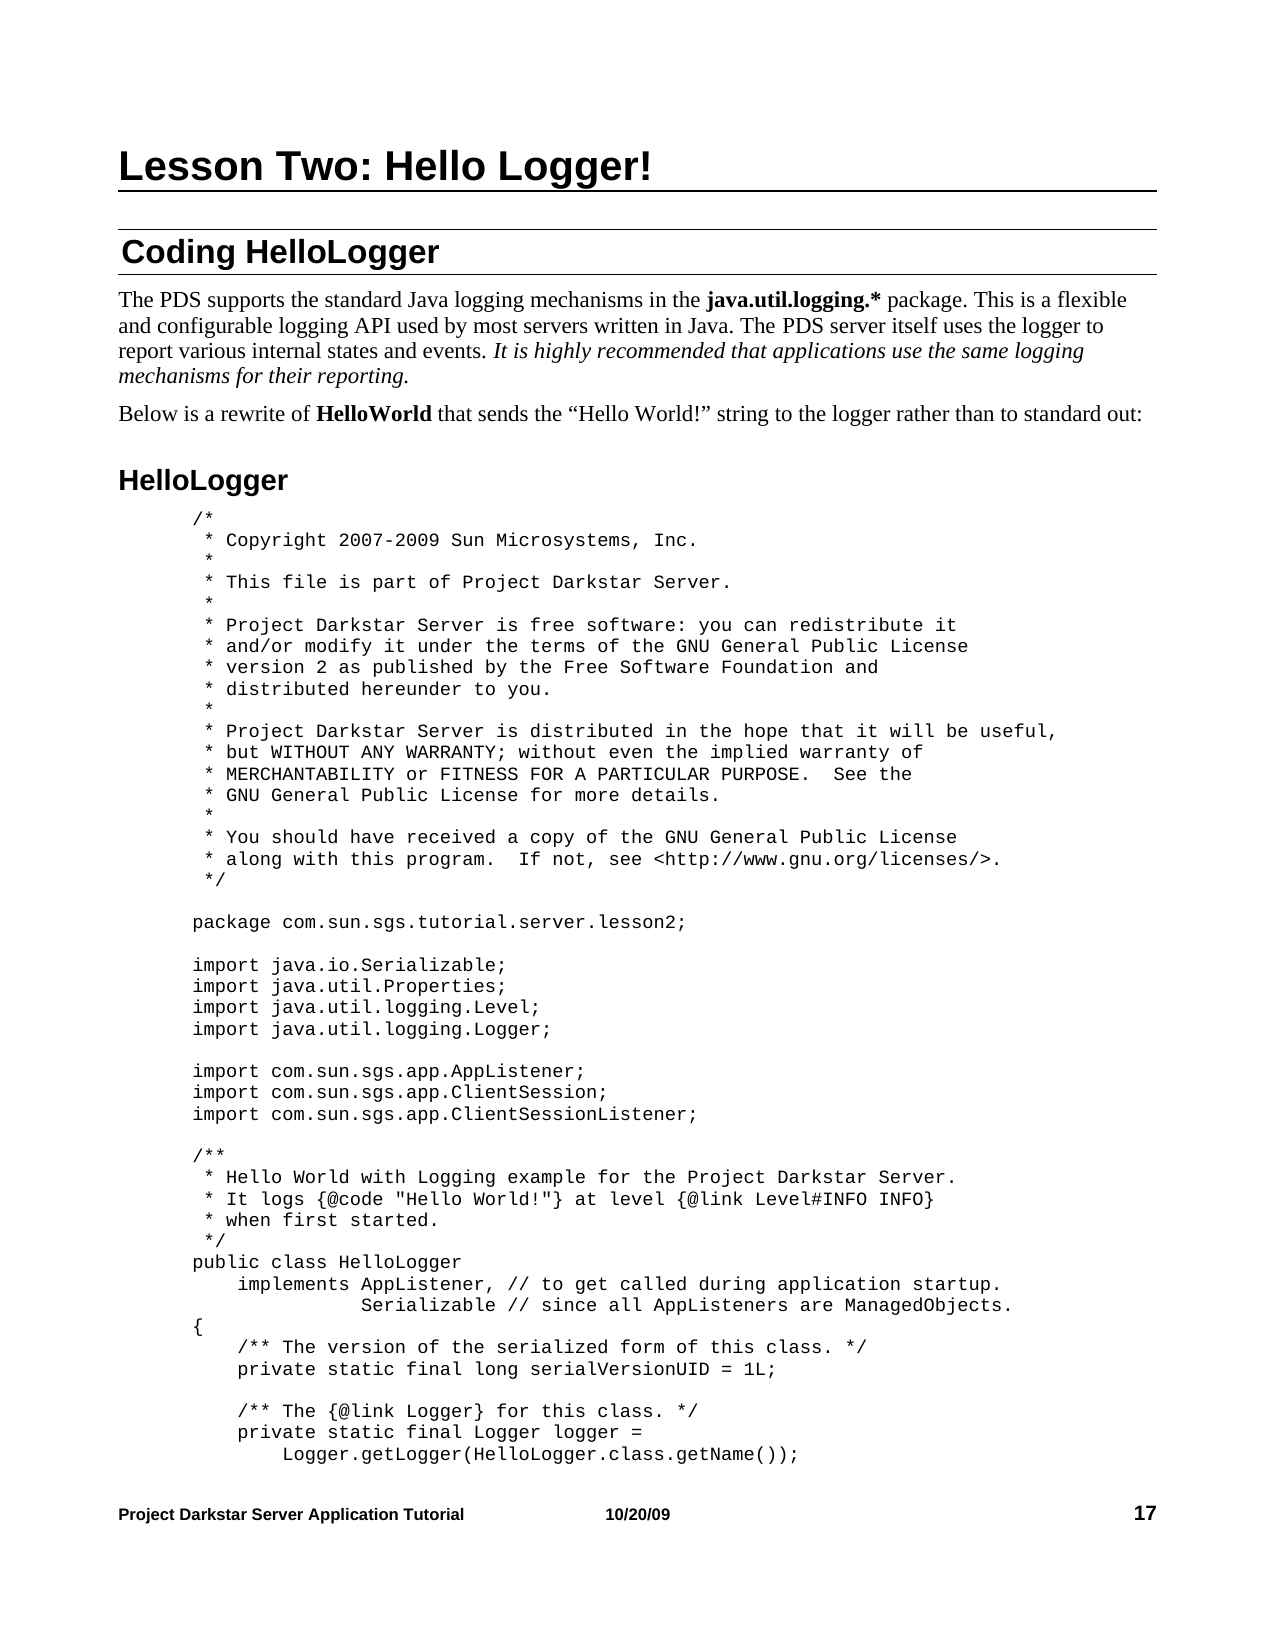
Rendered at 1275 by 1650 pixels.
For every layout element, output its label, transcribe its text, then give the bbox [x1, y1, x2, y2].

text import com.sun.sgs.app.ClientSession; [192, 1083, 1098, 1104]
text * distributed hereunder to you. [192, 679, 1098, 701]
text private static final Logger logger = [192, 1423, 1098, 1444]
text import com.sun.sgs.app.AppListener; [192, 1062, 1098, 1083]
text */ [192, 871, 1098, 892]
text * GNU General Public License for more details. [192, 786, 1098, 807]
text /* [192, 509, 1098, 531]
text * It logs {@code "Hello World!"} at level {@link Level#INFO INFO} [192, 1189, 1098, 1211]
subtitle HelloLogger [118, 464, 1157, 497]
subtitle Lesson Two: Hello Logger! [118, 143, 1157, 190]
text * and/or modify it under the terms of the GNU General Public License [192, 637, 1098, 658]
text * but WITHOUT ANY WARRANTY; without even the implied warranty of [192, 743, 1098, 764]
text Logger.getLogger(HelloLogger.class.getName()); [192, 1444, 1098, 1466]
text /** The {@link Logger} for this class. */ [192, 1402, 1098, 1423]
text import java.util.Properties; [192, 977, 1098, 998]
text * when first started. [192, 1211, 1098, 1232]
text * along with this program. If not, see <http://www.gnu.org/licenses/>. [192, 849, 1098, 871]
text * [192, 807, 1098, 828]
text The PDS supports the standard Java logging mechanisms in the java.util.logging.* package. This is a flexible and configurable logging API used by most servers written in Java. The PDS server itself uses the logger to report various internal states and events. It is highly recommended that applications use the same logging mechanisms for their reporting. [118, 287, 1157, 389]
text import com.sun.sgs.app.ClientSessionListener; [192, 1104, 1098, 1126]
text { [192, 1317, 1098, 1338]
text import java.io.Serializable; [192, 956, 1098, 977]
text import java.util.logging.Level; [192, 998, 1098, 1019]
text * [192, 701, 1098, 722]
text * Copyright 2007-2009 Sun Microsystems, Inc. [192, 531, 1098, 552]
text /** The version of the serialized form of this class. */ [192, 1338, 1098, 1359]
subtitle Coding HelloLogger [118, 230, 1157, 274]
text import java.util.logging.Logger; [192, 1019, 1098, 1041]
text Below is a rewrite of HelloWorld that sends the “Hello World!” string to the logger rather than to standard out: [118, 401, 1157, 427]
text * You should have received a copy of the GNU General Public License [192, 828, 1098, 849]
text private static final long serialVersionUID = 1L; [192, 1359, 1098, 1381]
text implements AppListener, // to get called during application startup. [192, 1274, 1098, 1296]
text Serializable // since all AppListeners are ManagedObjects. [192, 1296, 1098, 1317]
text * [192, 552, 1098, 573]
text * MERCHANTABILITY or FITNESS FOR A PARTICULAR PURPOSE. See the [192, 764, 1098, 786]
text * Project Darkstar Server is distributed in the hope that it will be useful, [192, 722, 1098, 743]
text package com.sun.sgs.tutorial.server.lesson2; [192, 913, 1098, 934]
text * [192, 594, 1098, 616]
text * Hello World with Logging example for the Project Darkstar Server. [192, 1168, 1098, 1189]
text /** [192, 1147, 1098, 1168]
text * version 2 as published by the Free Software Foundation and [192, 658, 1098, 679]
text * Project Darkstar Server is free software: you can redistribute it [192, 616, 1098, 637]
text */ [192, 1232, 1098, 1253]
text public class HelloLogger [192, 1253, 1098, 1274]
text * This file is part of Project Darkstar Server. [192, 573, 1098, 594]
